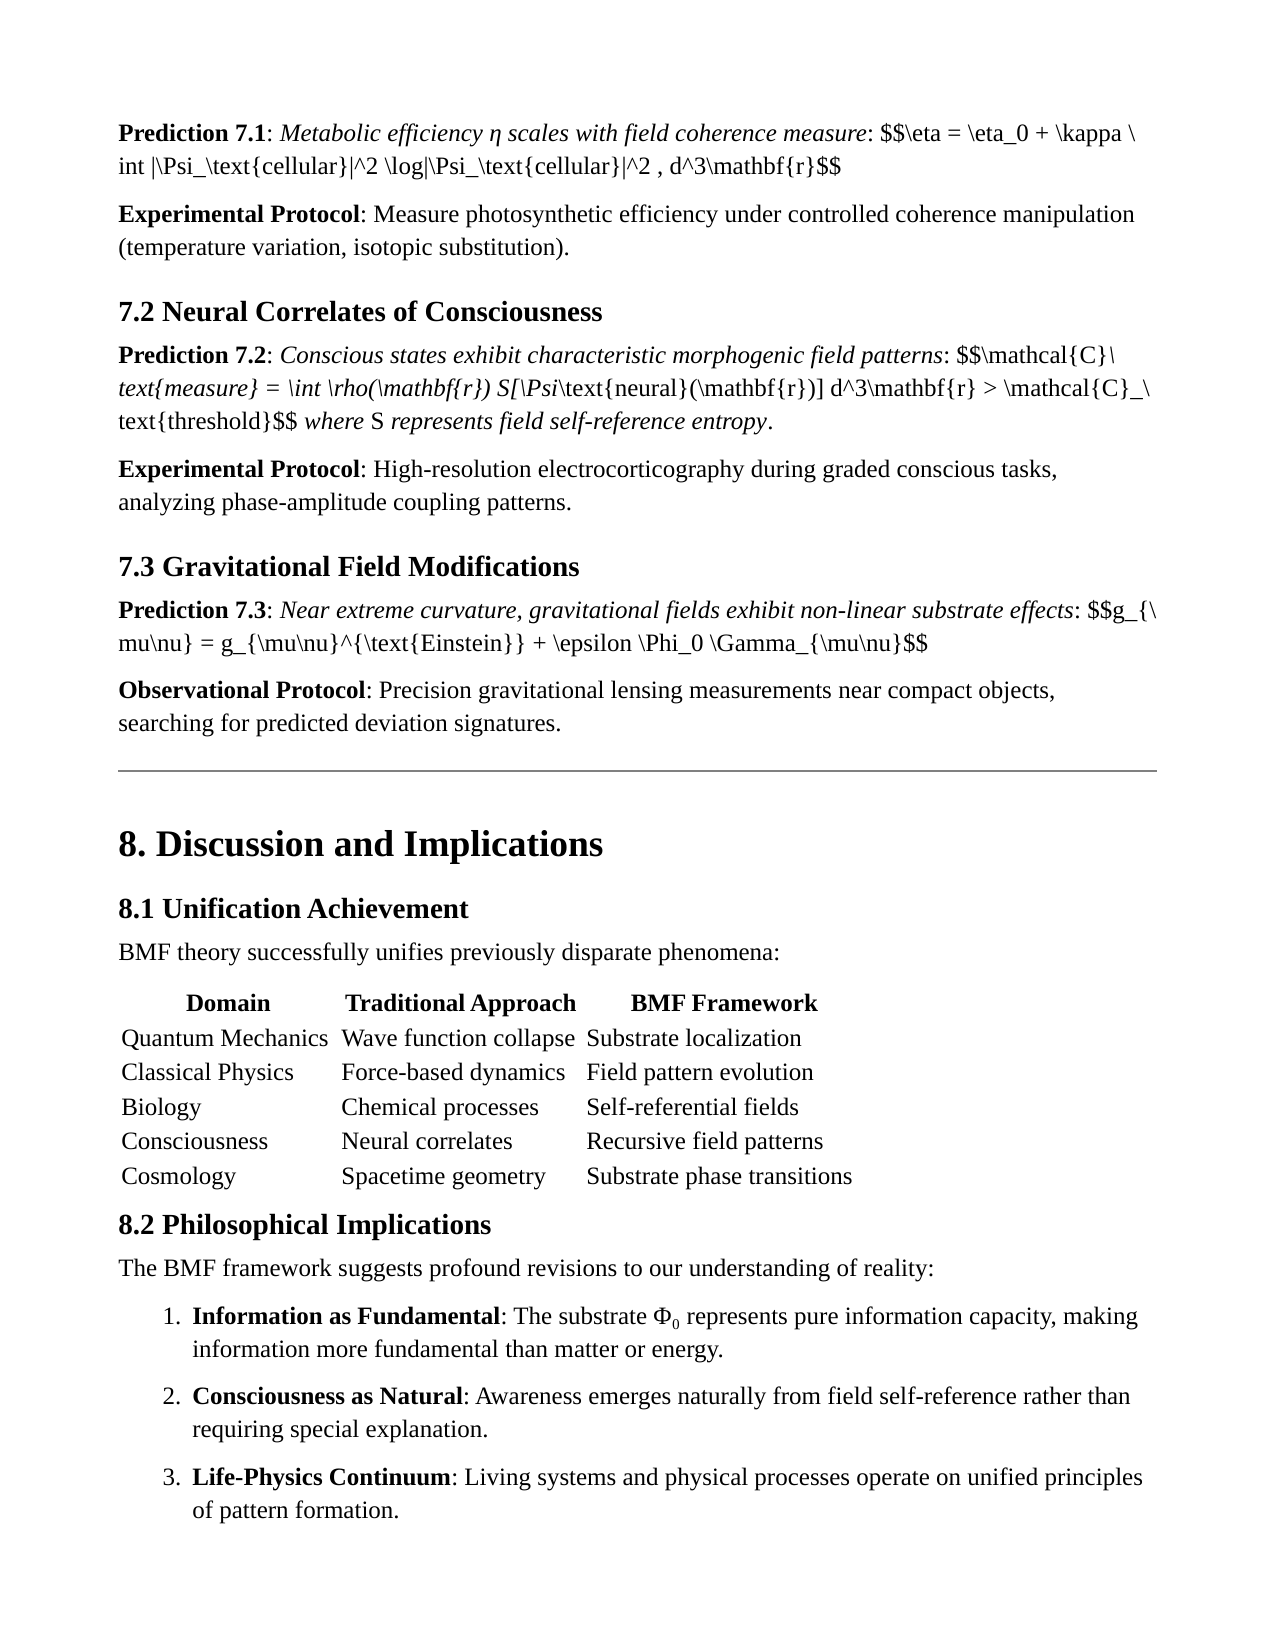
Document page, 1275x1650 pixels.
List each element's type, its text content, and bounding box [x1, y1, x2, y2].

list Information as Fundamental: The substrate Φ₀ represents pure information capacity, making information more fundamental than matter or energy. [162, 1301, 1157, 1363]
subtitle 8.1 Unification Achievement [118, 891, 1157, 925]
table_cell Consciousness [118, 1124, 338, 1158]
subtitle 7.3 Gravitational Field Modifications [118, 549, 1157, 582]
text The BMF framework suggests profound revisions to our understanding of reality: [118, 1253, 1157, 1282]
subtitle 8.2 Philosophical Implications [118, 1207, 1157, 1241]
table_cell Field pattern evolution [583, 1054, 865, 1089]
table_cell Wave function collapse [338, 1020, 583, 1054]
table_cell Neural correlates [338, 1124, 583, 1158]
table_cell Biology [118, 1089, 338, 1123]
table_header BMF Framework [583, 985, 865, 1020]
table_header Traditional Approach [338, 985, 583, 1020]
table_header Domain [118, 985, 338, 1020]
text Prediction 7.3: Near extreme curvature, gravitational fields exhibit non-linear substrate effects: $$g_{\mu\nu} = g_{\mu\nu}^{\text{Einstein}} + \epsilon \Phi_0 \Gamma_{\mu\nu}$$ [118, 595, 1157, 657]
text Prediction 7.2: Conscious states exhibit characteristic morphogenic field patterns: $$\mathcal{C}\text{measure} = \int \rho(\mathbf{r}) S[\Psi\text{neural}(\mathbf{r})] d^3\mathbf{r} > \mathcal{C}_\text{threshold}$$ where S represents field self-reference entropy. [118, 340, 1157, 435]
list Consciousness as Natural: Awareness emerges naturally from field self-reference rather than requiring special explanation. [162, 1381, 1157, 1443]
table_cell Classical Physics [118, 1054, 338, 1089]
table_cell Cosmology [118, 1158, 338, 1193]
list Life-Physics Continuum: Living systems and physical processes operate on unified principles of pattern formation. [162, 1462, 1157, 1524]
text Observational Protocol: Precision gravitational lensing measurements near compact objects, searching for predicted deviation signatures. [118, 676, 1157, 737]
table_cell Quantum Mechanics [118, 1020, 338, 1054]
table_cell Self-referential fields [583, 1089, 865, 1123]
text Experimental Protocol: Measure photosynthetic efficiency under controlled coherence manipulation (temperature variation, isotopic substitution). [118, 199, 1157, 261]
table_cell Substrate localization [583, 1020, 865, 1054]
table_cell Substrate phase transitions [583, 1158, 865, 1193]
table_cell Chemical processes [338, 1089, 583, 1123]
subtitle 8. Discussion and Implications [118, 821, 1157, 864]
text Experimental Protocol: High-resolution electrocorticography during graded conscious tasks, analyzing phase-amplitude coupling patterns. [118, 454, 1157, 515]
subtitle 7.2 Neural Correlates of Consciousness [118, 294, 1157, 327]
text BMF theory successfully unifies previously disparate phenomena: [118, 937, 1157, 966]
text Prediction 7.1: Metabolic efficiency η scales with field coherence measure: $$\eta = \eta_0 + \kappa \int |\Psi_\text{cellular}|^2 \log|\Psi_\text{cellular}|^2 , d^3\mathbf{r}$$ [118, 118, 1157, 180]
table_cell Spacetime geometry [338, 1158, 583, 1193]
table_cell Recursive field patterns [583, 1124, 865, 1158]
table_cell Force-based dynamics [338, 1054, 583, 1089]
